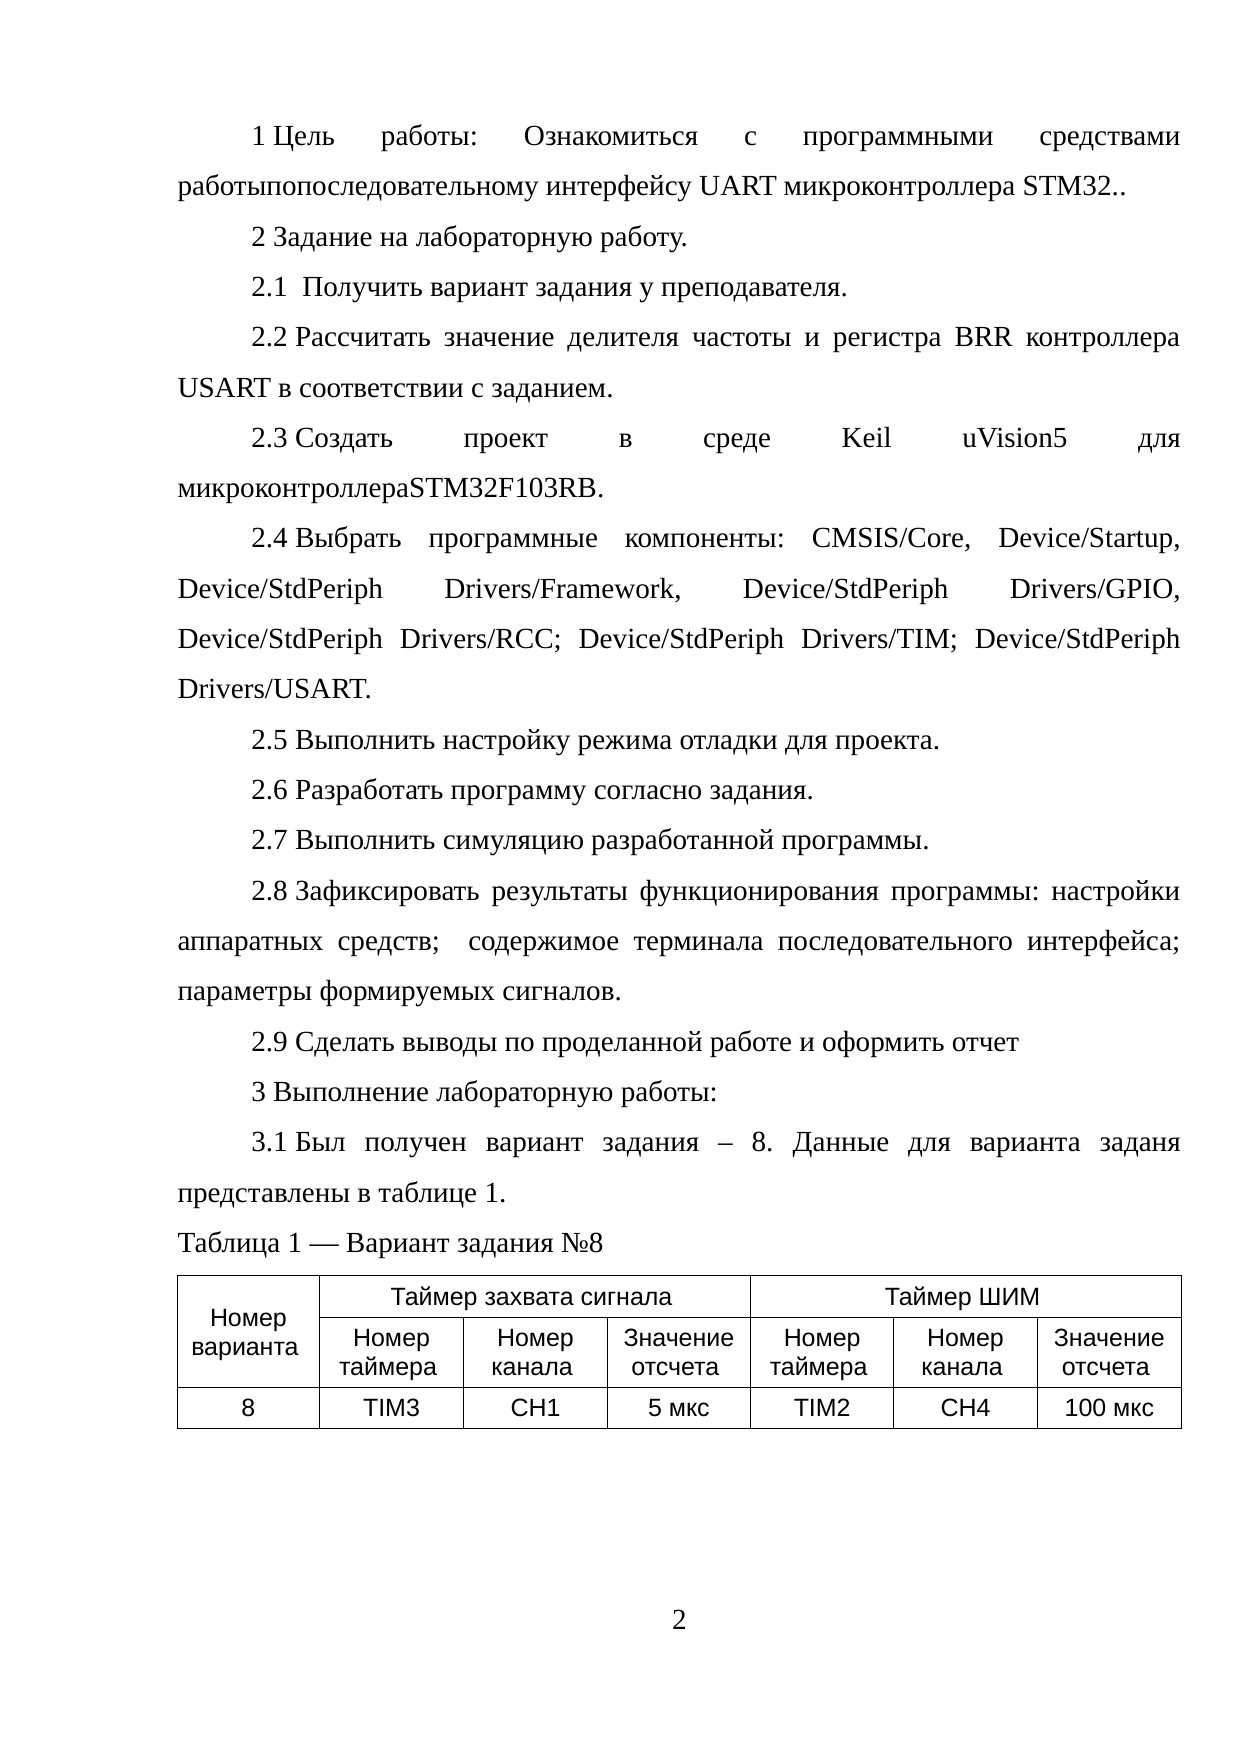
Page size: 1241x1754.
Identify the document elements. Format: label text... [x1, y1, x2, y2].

table_cell 5 мкс [608, 1388, 750, 1428]
table_cell Значение отсчета [608, 1318, 750, 1387]
table_cell CH4 [894, 1388, 1037, 1428]
list Создать проект в среде Keil uVision5 для микроконтроллераSTM32F103RB. [177, 420, 1181, 504]
table_cell TIM2 [751, 1388, 893, 1428]
list Рассчитать значение делителя частоты и регистра BRR контроллера USART в соответствии с заданием. [177, 319, 1181, 403]
table_cell CH1 [464, 1388, 607, 1428]
table_cell TIM3 [320, 1388, 463, 1428]
table_cell 8 [178, 1388, 319, 1428]
text Таблица 1 — Вариант задания №8 [177, 1225, 1181, 1258]
table_cell Номер канала [464, 1318, 607, 1387]
table_header Таймер захвата сигнала [320, 1276, 750, 1317]
table_cell Номер канала [894, 1318, 1037, 1387]
list Задание на лабораторную работу. [177, 219, 1181, 252]
list Получить вариант задания у преподавателя. [177, 269, 1181, 303]
list Выбрать программные компоненты: CMSIS/Core, Device/Startup, Device/StdPeriph Drivers/Framework, Device/StdPeriph Drivers/GPIO, Device/StdPeriph Drivers/RCC; Device/StdPeriph Drivers/TIM; Device/StdPeriph Drivers/USART. [177, 521, 1181, 705]
table_cell Номер таймера [751, 1318, 893, 1387]
list Разработать программу согласно задания. [177, 772, 1181, 806]
list Был получен вариант задания – 8. Данные для варианта заданя представлены в таблице 1. [177, 1124, 1181, 1208]
table_header Таймер ШИМ [751, 1276, 1181, 1317]
list Сделать выводы по проделанной работе и оформить отчет [177, 1024, 1181, 1057]
table_header Номер варианта [178, 1276, 319, 1387]
table_cell Номер таймера [320, 1318, 463, 1387]
table_cell 100 мкс [1038, 1388, 1181, 1428]
list Цель работы: Ознакомиться с программными средствами работыпопоследовательному интерфейсу UART микроконтроллера STM32.. [177, 118, 1181, 202]
list Выполнить симуляцию разработанной программы. [177, 822, 1181, 856]
table_cell Значение отсчета [1038, 1318, 1181, 1387]
list Выполнить настройку режима отладки для проекта. [177, 722, 1181, 755]
list Выполнение лабораторную работы: [177, 1074, 1181, 1108]
list Зафиксировать результаты функционирования программы: настройки аппаратных средств; содержимое терминала последовательного интерфейса; параметры формируемых сигналов. [177, 873, 1181, 1007]
